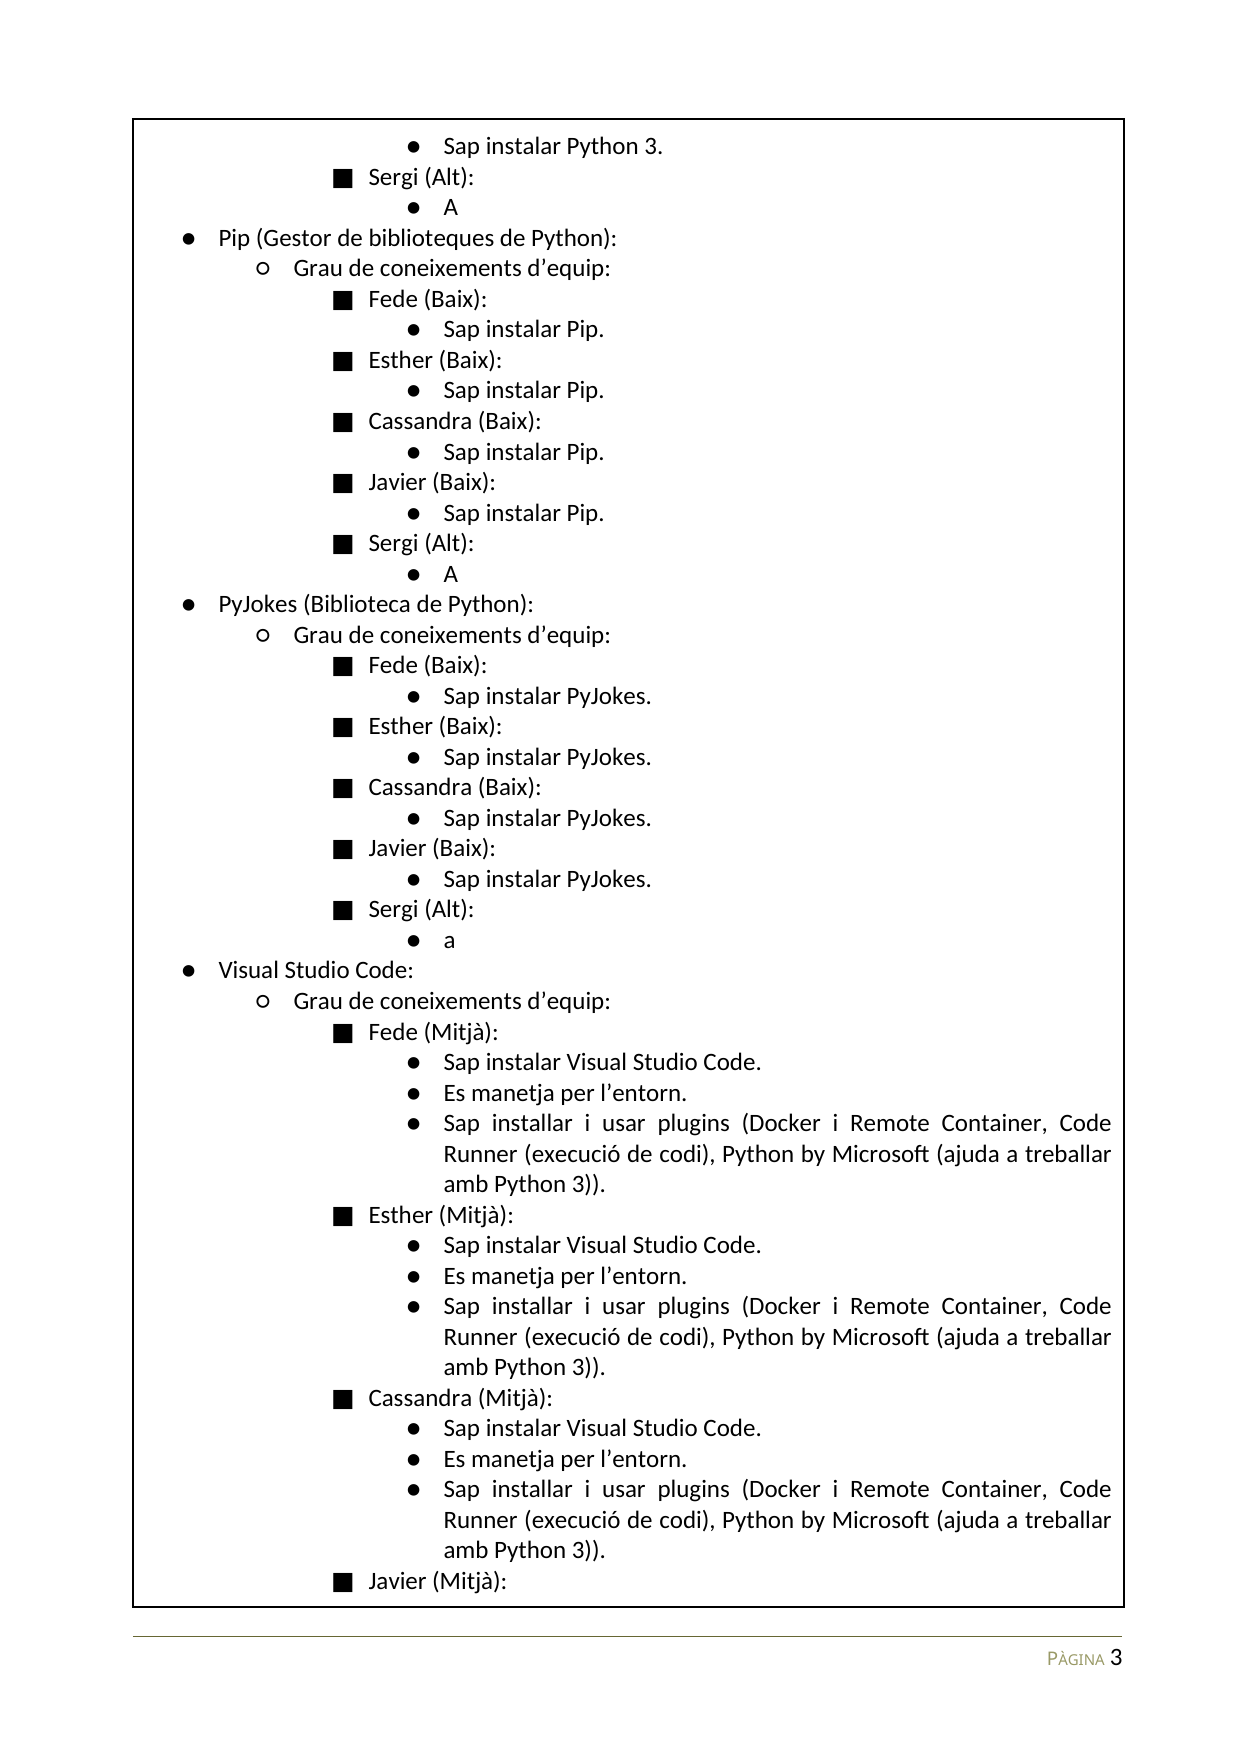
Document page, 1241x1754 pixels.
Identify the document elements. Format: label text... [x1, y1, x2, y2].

table_cell Docker Grau de coneixements d’equip: Fede (Baix): Sap installar tot el necesari. Sap usar Docker-Compose. Comands bàsics de Docker. Gestiò d’imatges en Docker. Gestiò de xarxes en Docker. Us de Docker dins de Visual Studio. Esther (Baix): Sap installar tot el necesari. Sap usar Docker-Compose. Comands bàsics de Docker. Gestiò d’imatges en Docker. Gestiò de xarxes en Docker. Us de Docker dins de Visual Studio. Cassandra (Baix): Sap installar tot el necesari. Sap usar Docker-Compose. Comands bàsics de Docker. Gestiò d’imatges en Docker. Gestiò de xarxes en Docker. Us de Docker dins de Visual Studio. Javier (Baix): Sap installar tot el necesari. Sap usar Docker-Compose. Comands bàsics de Docker. Gestiò d’imatges en Docker. Gestiò de xarxes en Docker. Us de Docker dins de Visual Studio. Sergi (Alt): A Python 3 Grau de coneixements d’equip: Fede (Baix): Sap instalar Python 3. Esther (Baix): Sap instalar Python 3. Cassandra (Baix): Sap instalar Python 3. Javier (Baix): Sap instalar Python 3. Sergi (Alt): A Pip (Gestor de biblioteques de Python): Grau de coneixements d’equip: Fede (Baix): Sap instalar Pip. Esther (Baix): Sap instalar Pip. Cassandra (Baix): Sap instalar Pip. Javier (Baix): Sap instalar Pip. Sergi (Alt): A PyJokes (Biblioteca de Python): Grau de coneixements d’equip: Fede (Baix): Sap instalar PyJokes. Esther (Baix): Sap instalar PyJokes. Cassandra (Baix): Sap instalar PyJokes. Javier (Baix): Sap instalar PyJokes. Sergi (Alt): a Visual Studio Code: Grau de coneixements d’equip: Fede (Mitjà): Sap instalar Visual Studio Code. Es manetja per l’entorn. Sap installar i usar plugins (Docker i Remote Container, Code Runner (execució de codi), Python by Microsoft (ajuda a treballar amb Python 3)). Esther (Mitjà): Sap instalar Visual Studio Code. Es manetja per l’entorn. Sap installar i usar plugins (Docker i Remote Container, Code Runner (execució de codi), Python by Microsoft (ajuda a treballar amb Python 3)). Cassandra (Mitjà): Sap instalar Visual Studio Code. Es manetja per l’entorn. Sap installar i usar plugins (Docker i Remote Container, Code Runner (execució de codi), Python by Microsoft (ajuda a treballar amb Python 3)). Javier (Mitjà): Sap instalar Visual Studio Code. Es manetja per l’entorn. Sap installar i usar plugins (Docker i Remote Container, Code Runner (execució de codi), Python by Microsoft (ajuda a treballar amb Python 3)). Sergi (Alt): A Git/Github: Grau de coneixements d’equip: Fede (Baix): Ús bàsic de Git i Github. Esther (Baix): Ús bàsic de Git i Github. Cassandra (Baix): Ús bàsic de Git i Github. Javier (Baix): Ús bàsic de Git i Github. Sergi (Alt): A [134, 120, 1123, 1606]
